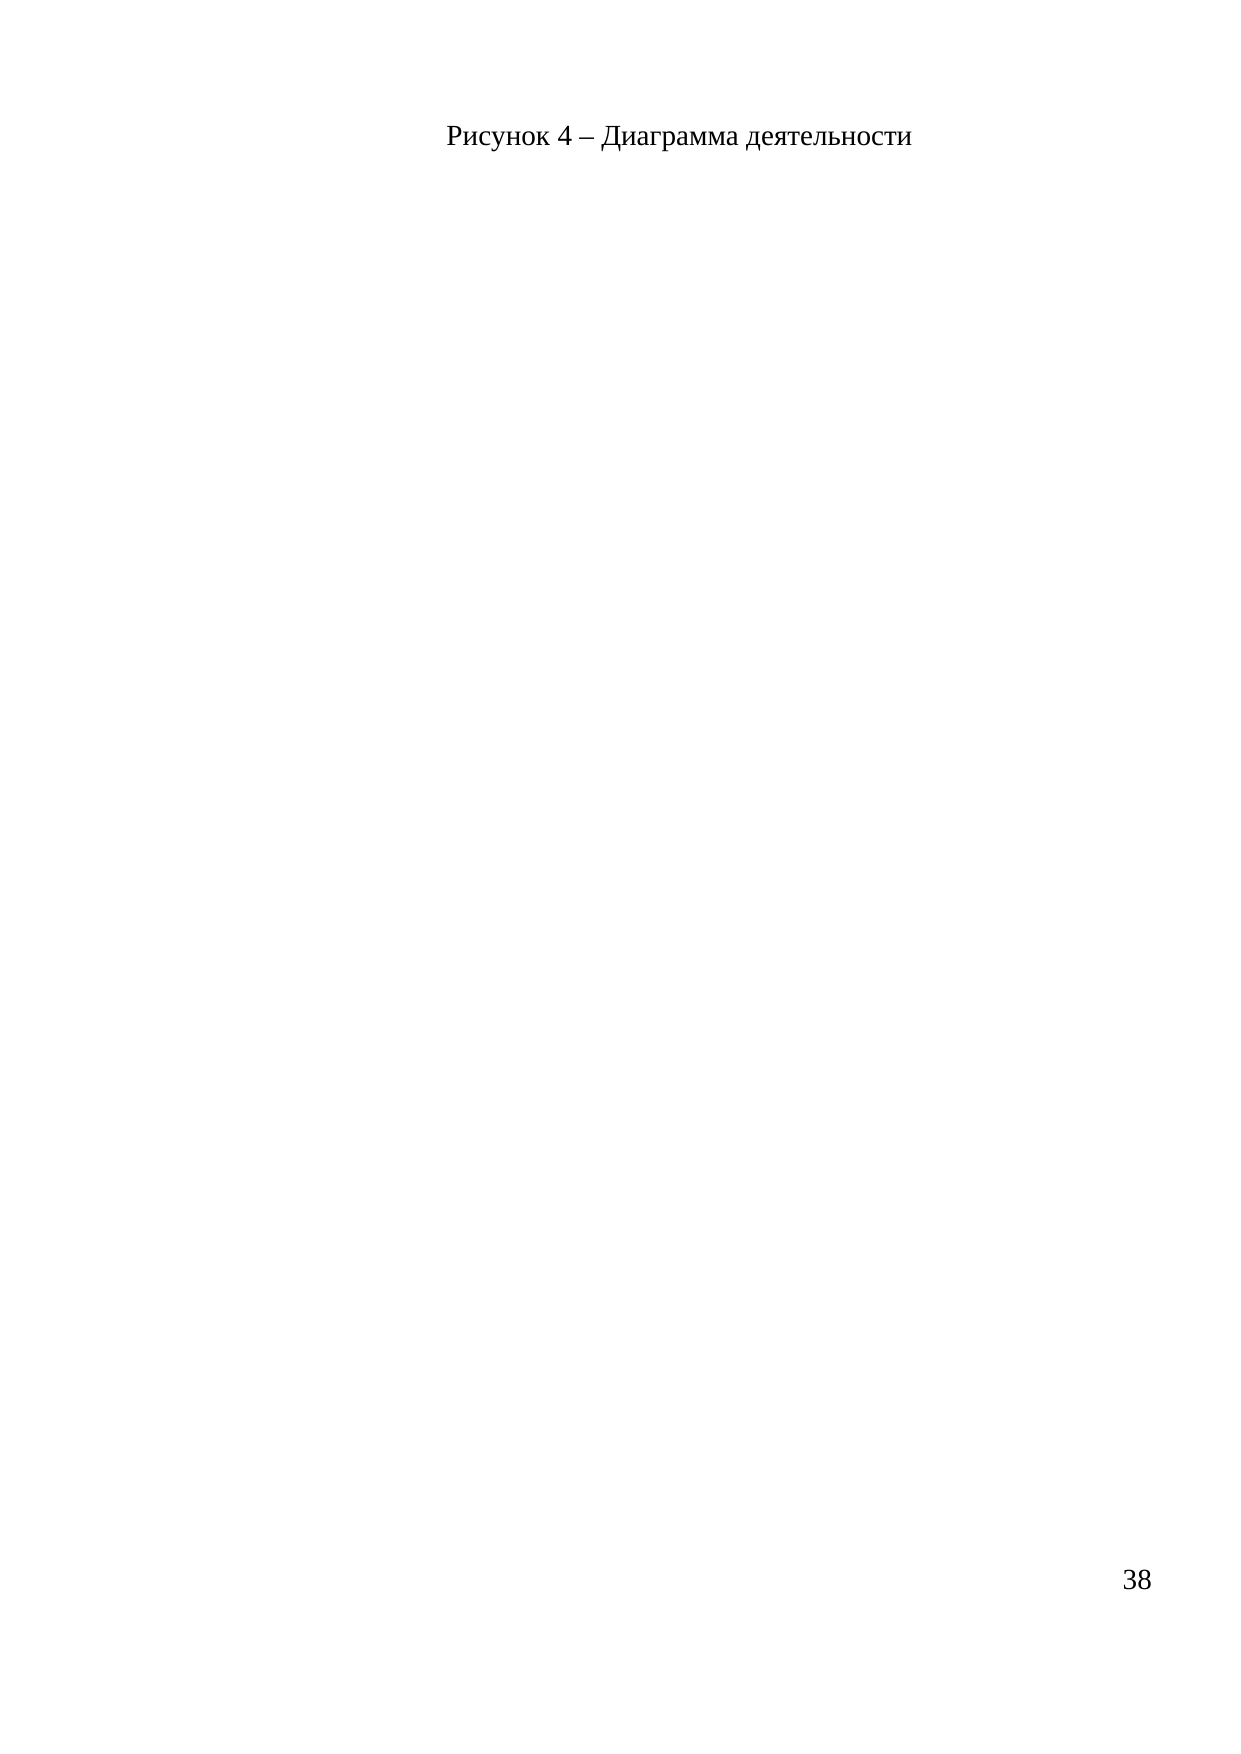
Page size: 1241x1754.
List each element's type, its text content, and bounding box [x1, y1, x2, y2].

text Рисунок 4 – Диаграмма деятельности [207, 118, 1152, 152]
